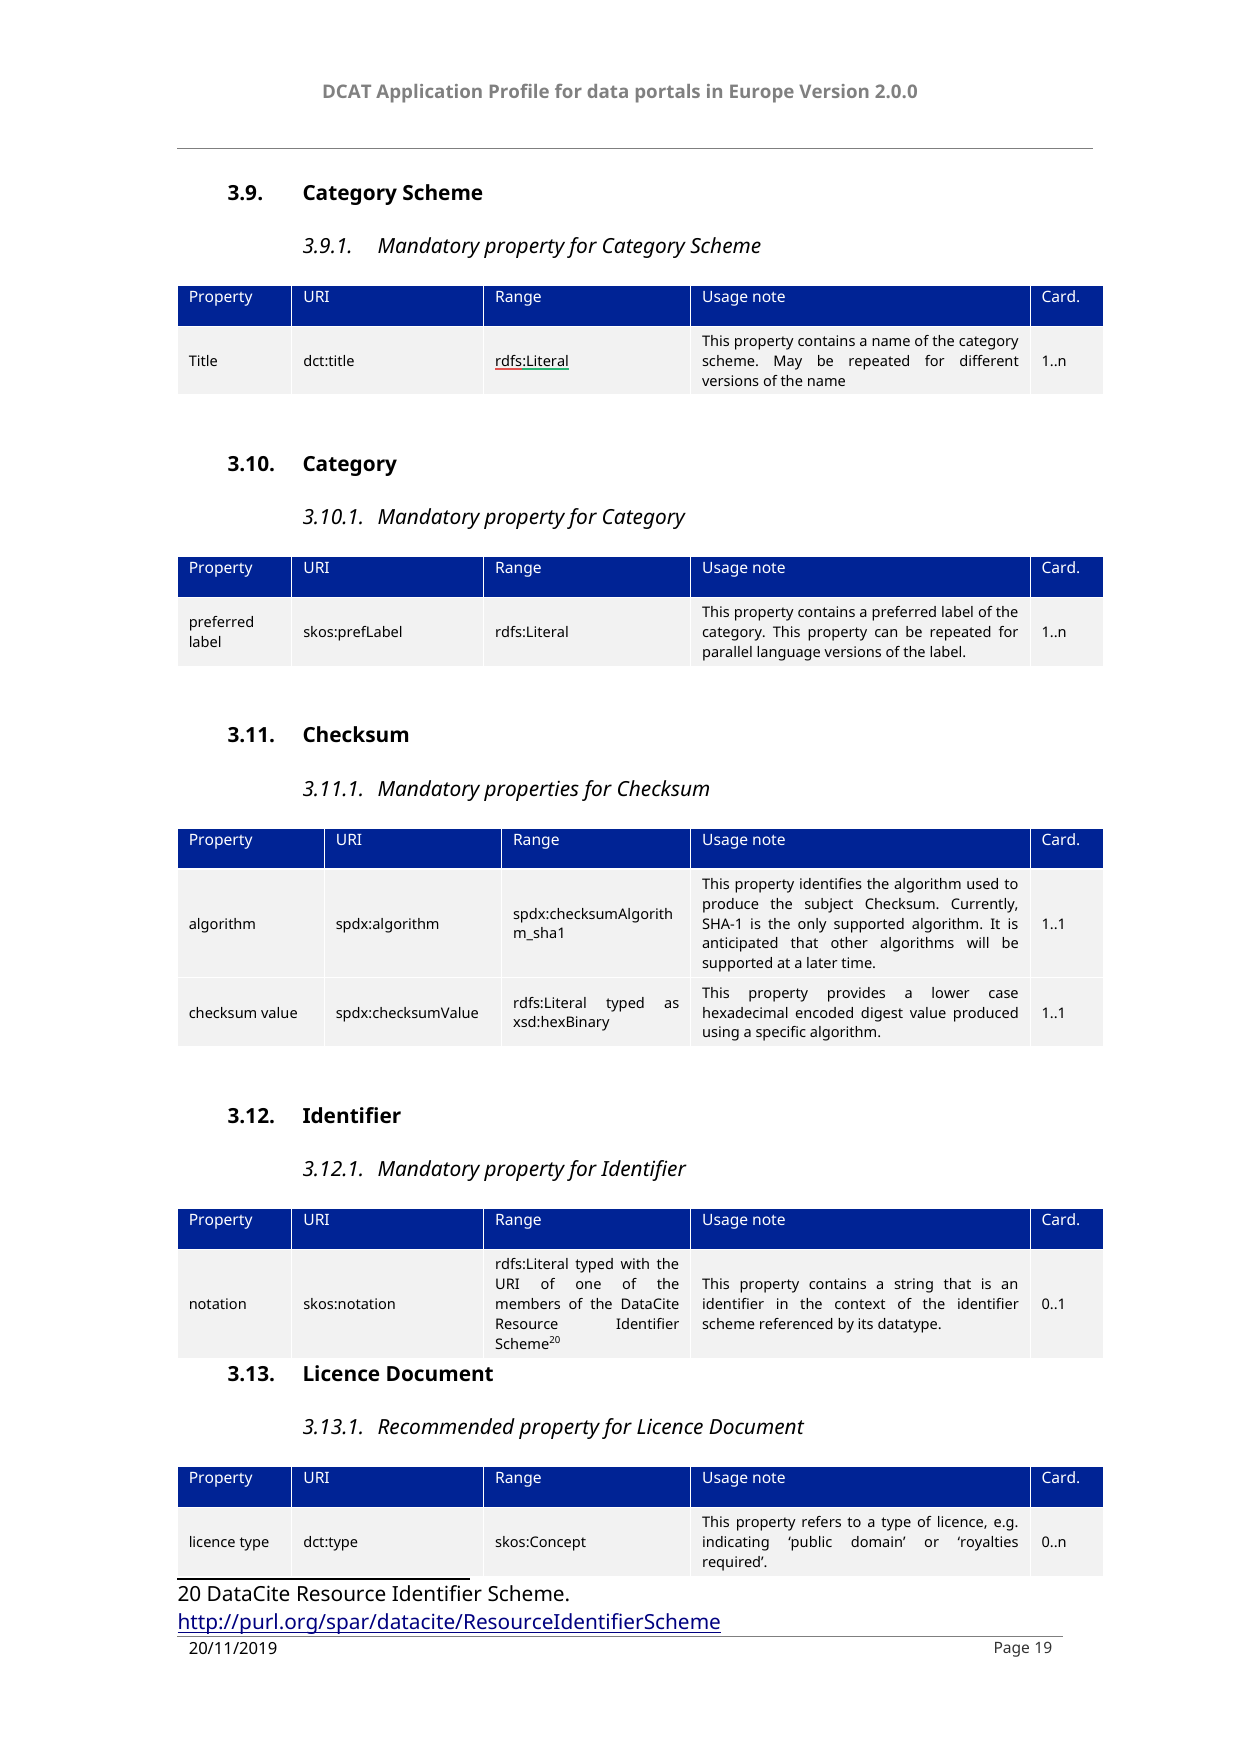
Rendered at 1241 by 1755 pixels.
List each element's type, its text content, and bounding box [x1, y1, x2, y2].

table_header Card. [1031, 829, 1103, 868]
table_cell licence type [178, 1508, 291, 1576]
table_cell spdx:checksumValue [325, 978, 501, 1046]
table_header Card. [1031, 286, 1103, 326]
subtitle Mandatory property for Category Scheme [302, 231, 1063, 259]
table_header Usage note [691, 286, 1030, 326]
table_header Card. [1031, 557, 1103, 597]
table_header Range [484, 1209, 690, 1249]
table_cell spdx:checksumAlgorithm_sha1 [502, 870, 690, 977]
table_header Card. [1031, 1209, 1103, 1249]
table_cell notation [178, 1250, 291, 1358]
table_cell preferred label [178, 598, 291, 666]
table_cell skos:Concept [484, 1508, 690, 1576]
subtitle Licence Document [227, 1359, 1063, 1387]
table_header URI [292, 557, 483, 597]
table_cell 1..1 [1031, 978, 1103, 1046]
table_header Usage note [691, 1209, 1030, 1249]
table_cell 0..1 [1031, 1250, 1103, 1358]
table_header Property [178, 557, 291, 597]
table_header Range [484, 286, 690, 326]
table_header Property [178, 829, 324, 868]
table_cell This property identifies the algorithm used to produce the subject Checksum. Currently, SHA-1 is the only supported algorithm. It is anticipated that other algorithms will be supported at a later time. [691, 870, 1030, 977]
subtitle Mandatory property for Category [302, 502, 1063, 531]
table_header Card. [1031, 1467, 1103, 1507]
subtitle Mandatory properties for Checksum [302, 774, 1063, 802]
table_header URI [292, 1209, 483, 1249]
table_cell 1..n [1031, 327, 1103, 394]
table_cell checksum value [178, 978, 324, 1046]
table_cell This property provides a lower case hexadecimal encoded digest value produced using a specific algorithm. [691, 978, 1030, 1046]
table_cell dct:title [292, 327, 483, 394]
table_header Property [178, 1467, 291, 1507]
table_header Usage note [691, 1467, 1030, 1507]
table_cell Title [178, 327, 291, 394]
table_cell rdfs:Literal typed with the URI of one of the members of the DataCite Resource Identifier Scheme [484, 1250, 690, 1358]
table_cell 0..n [1031, 1508, 1103, 1576]
table_header Property [178, 1209, 291, 1249]
table_cell skos:notation [292, 1250, 483, 1358]
table_cell 1..n [1031, 598, 1103, 666]
table_header Usage note [691, 829, 1030, 868]
table_cell dct:type [292, 1508, 483, 1576]
subtitle Category [227, 449, 1063, 477]
table_cell 1..1 [1031, 870, 1103, 977]
table_cell rdfs:Literal [484, 327, 690, 394]
subtitle Checksum [227, 721, 1063, 749]
table_header Range [484, 1467, 690, 1507]
table_cell rdfs:Literal [484, 598, 690, 666]
table_cell This property contains a name of the category scheme. May be repeated for different versions of the name [691, 327, 1030, 394]
table_cell This property contains a preferred label of the category. This property can be repeated for parallel language versions of the label. [691, 598, 1030, 666]
table_cell algorithm [178, 870, 324, 977]
table_cell This property contains a string that is an identifier in the context of the identifier scheme referenced by its datatype. [691, 1250, 1030, 1358]
table_header URI [325, 829, 501, 868]
table_header URI [292, 286, 483, 326]
table_cell This property refers to a type of licence, e.g. indicating ‘public domain’ or ‘royalties required’. [691, 1508, 1030, 1576]
subtitle Recommended property for Licence Document [302, 1412, 1063, 1441]
table_header Range [484, 557, 690, 597]
subtitle Category Scheme [227, 178, 1063, 206]
subtitle Identifier [227, 1101, 1063, 1129]
table_header Usage note [691, 557, 1030, 597]
table_cell rdfs:Literal typed as xsd:hexBinary [502, 978, 690, 1046]
table_cell skos:prefLabel [292, 598, 483, 666]
table_header URI [292, 1467, 483, 1507]
subtitle Mandatory property for Identifier [302, 1154, 1063, 1183]
table_header Property [178, 286, 291, 326]
table_header Range [502, 829, 690, 868]
table_cell spdx:algorithm [325, 870, 501, 977]
